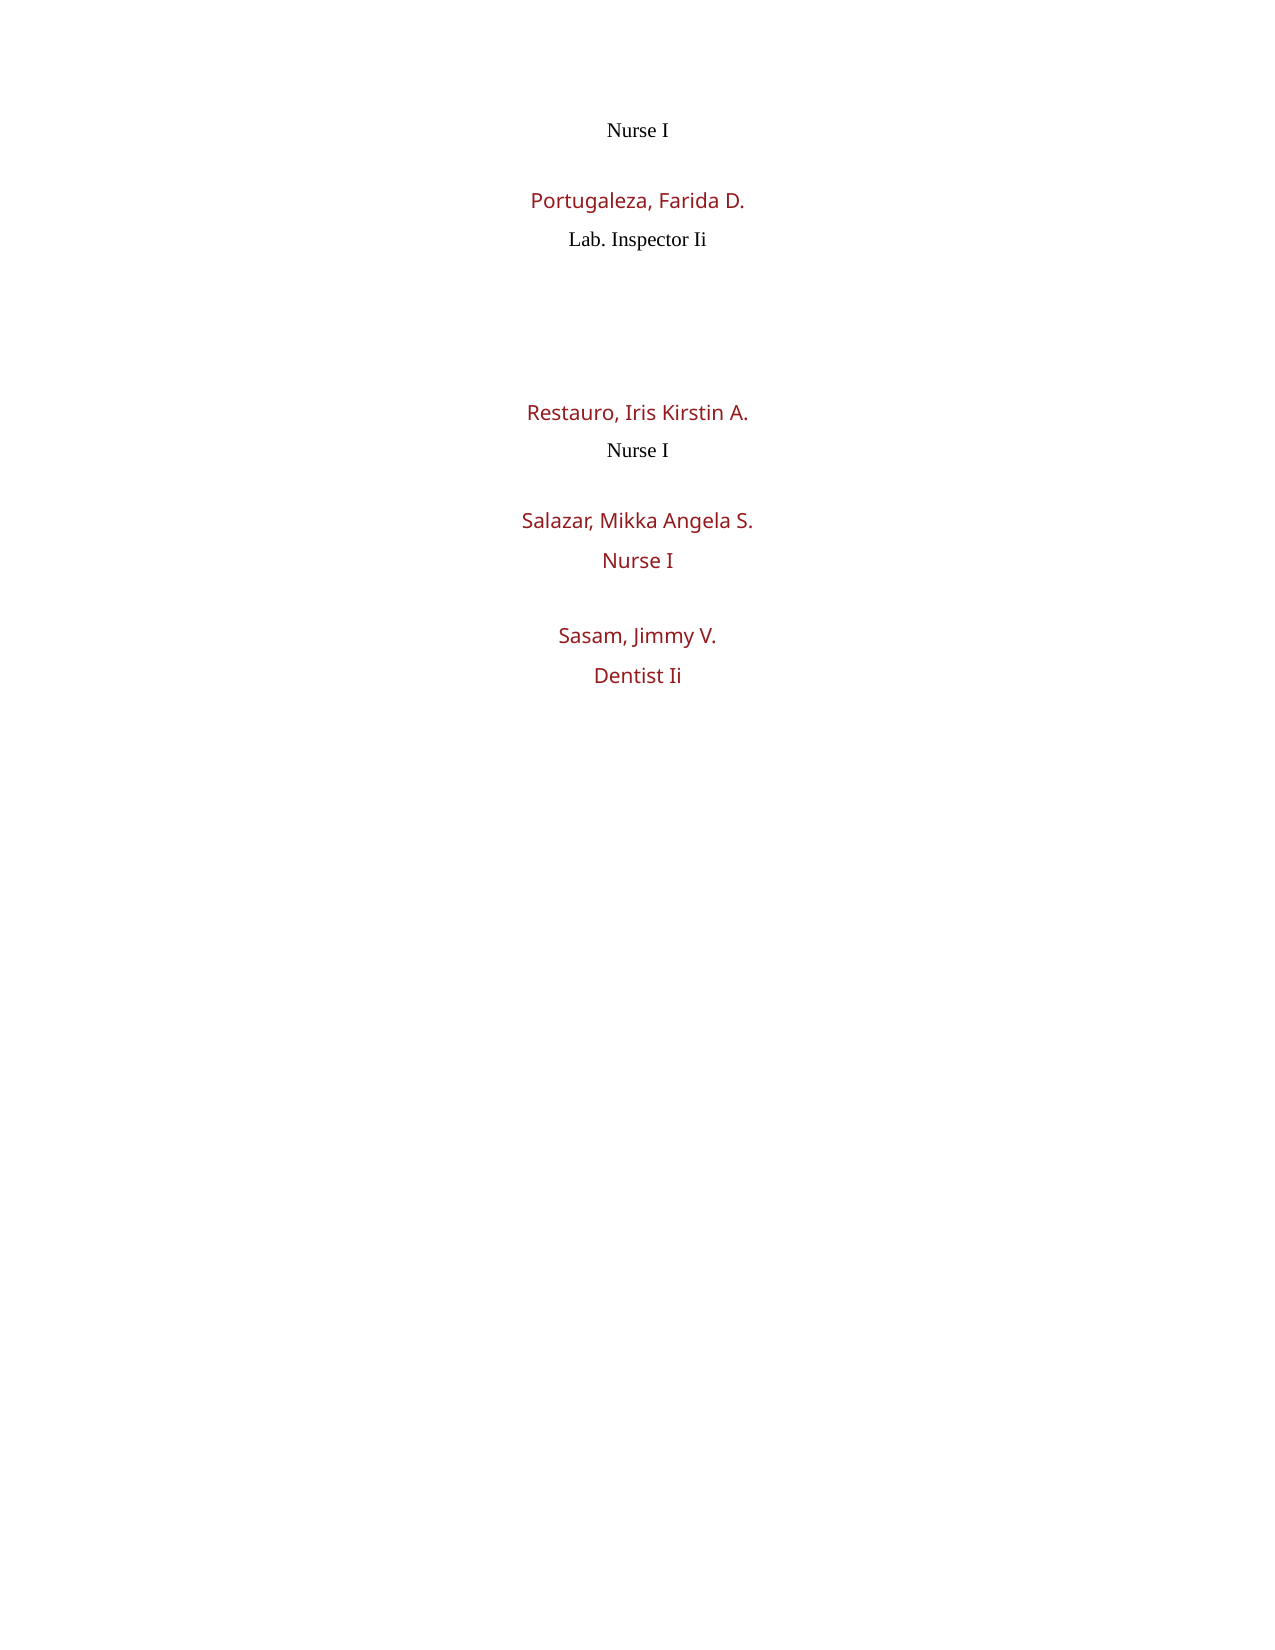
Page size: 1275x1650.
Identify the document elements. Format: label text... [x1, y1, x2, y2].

text Dentist Ii [118, 661, 1157, 690]
text Sasam, Jimmy V. [118, 621, 1157, 649]
text Restauro, Iris Kirstin A. [118, 398, 1157, 426]
text Portugaleza, Farida D. [118, 186, 1157, 215]
text Lab. Inspector Ii [118, 227, 1157, 251]
text Salazar, Mikka Angela S. [118, 506, 1157, 535]
text Nurse I [118, 118, 1157, 142]
text Nurse I [118, 547, 1157, 575]
text Nurse I [118, 438, 1157, 462]
